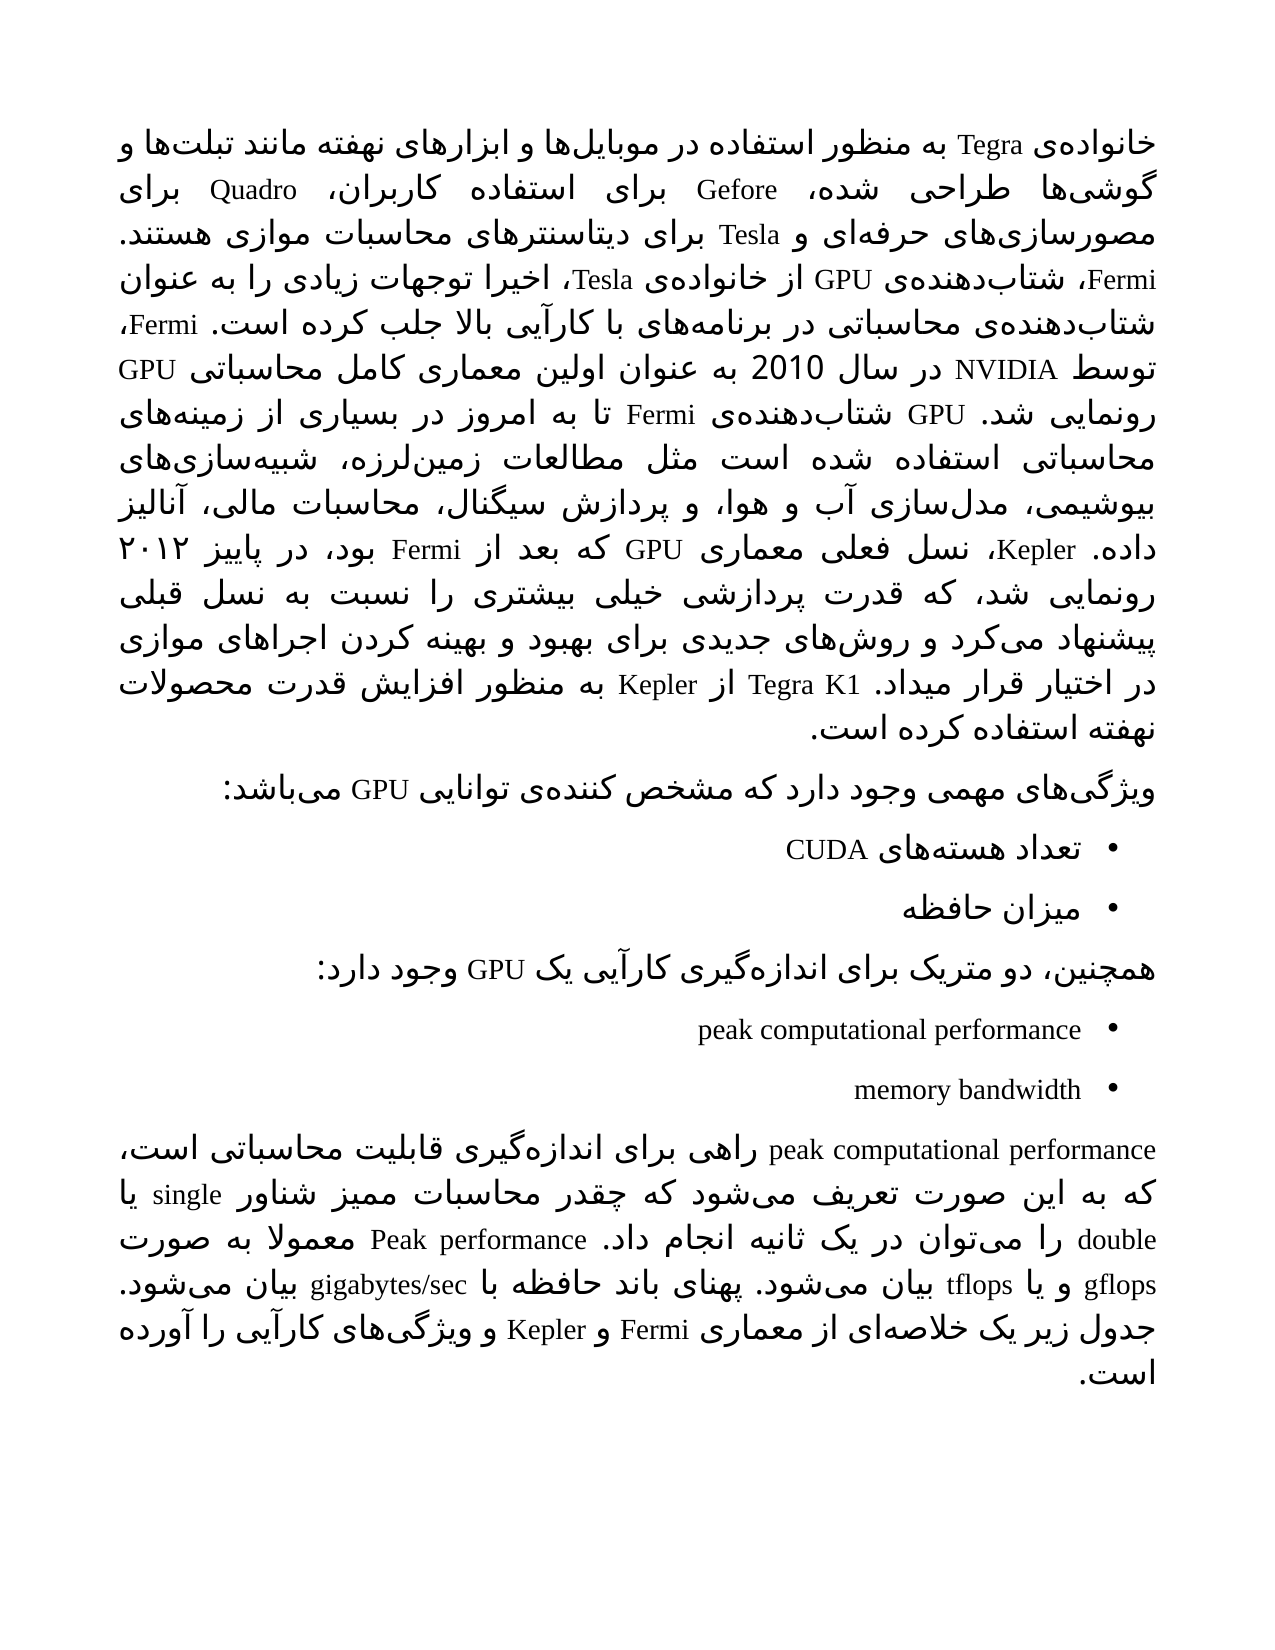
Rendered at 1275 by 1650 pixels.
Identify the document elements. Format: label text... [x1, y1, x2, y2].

list تعداد هسته‌های CUDA [118, 823, 1119, 868]
text ویژگی‌های مهمی وجود دارد که مشخص کننده‌ی توانایی GPU می‌باشد: [118, 763, 1157, 808]
text همچنین، دو متریک برای اندازه‌گیری کارآیی یک GPU وجود دارد: [118, 943, 1157, 988]
list memory bandwidth [118, 1063, 1119, 1108]
text peak computational performance راهی برای اندازه‌گیری قابلیت محاسباتی است، که به این صورت تعریف می‌شود که چقدر محاسبات ممیز شناور single یا double را می‌توان در یک ثانیه انجام داد. Peak performance معمولا به صورت gflops و یا tflops بیان می‌شود. پهنای باند حافظه با gigabytes/sec بیان می‌شود. جدول زیر یک خلاصه‌ای از معماری Fermi و Kepler و ویژگی‌های کارآیی را آورده است. [118, 1123, 1157, 1393]
list peak computational performance [118, 1003, 1119, 1048]
text خانواده‌ی Tegra به منظور استفاده در موبایل‌ها و ابزارهای نهفته مانند تبلت‌ها و گوشی‌ها طراحی شده، Gefore برای استفاده کاربران، Quadro برای مصورسازی‌های حرفه‌ای و Tesla برای دیتاسنتر‌های محاسبات موازی هستند. Fermi، شتاب‌دهنده‌ی GPU از خانواده‌ی Tesla، اخیرا توجهات زیادی را به عنوان شتاب‌دهنده‌ی محاسباتی در برنامه‌های با کارآیی بالا جلب کرده است. Fermi، توسط NVIDIA در سال 2010 به عنوان اولین معماری کامل محاسباتی GPU رونمایی شد. GPU شتاب‌دهنده‌ی Fermi تا به امروز در بسیاری از زمینه‌های محاسباتی استفاده شده است مثل مطالعات زمین‌لرزه، شبیه‌سازی‌های بیوشیمی، مدل‌سازی آب و هوا، و پردازش سیگنال، محاسبات مالی، آنالیز داده. Kepler، نسل فعلی معماری GPU که بعد از Fermi بود، در پاییز ۲۰۱۲ رونمایی شد، که قدرت پردازشی خیلی بیشتری را نسبت به نسل قبلی پیشنهاد می‌کرد و روش‌های جدیدی برای بهبود و بهینه کردن اجراهای موازی در اختیار قرار میداد. Tegra K1 از Kepler به منظور افزایش قدرت محصولات نهفته استفاده کرده است. [118, 118, 1157, 748]
list میزان حافظه‌ [118, 883, 1119, 928]
